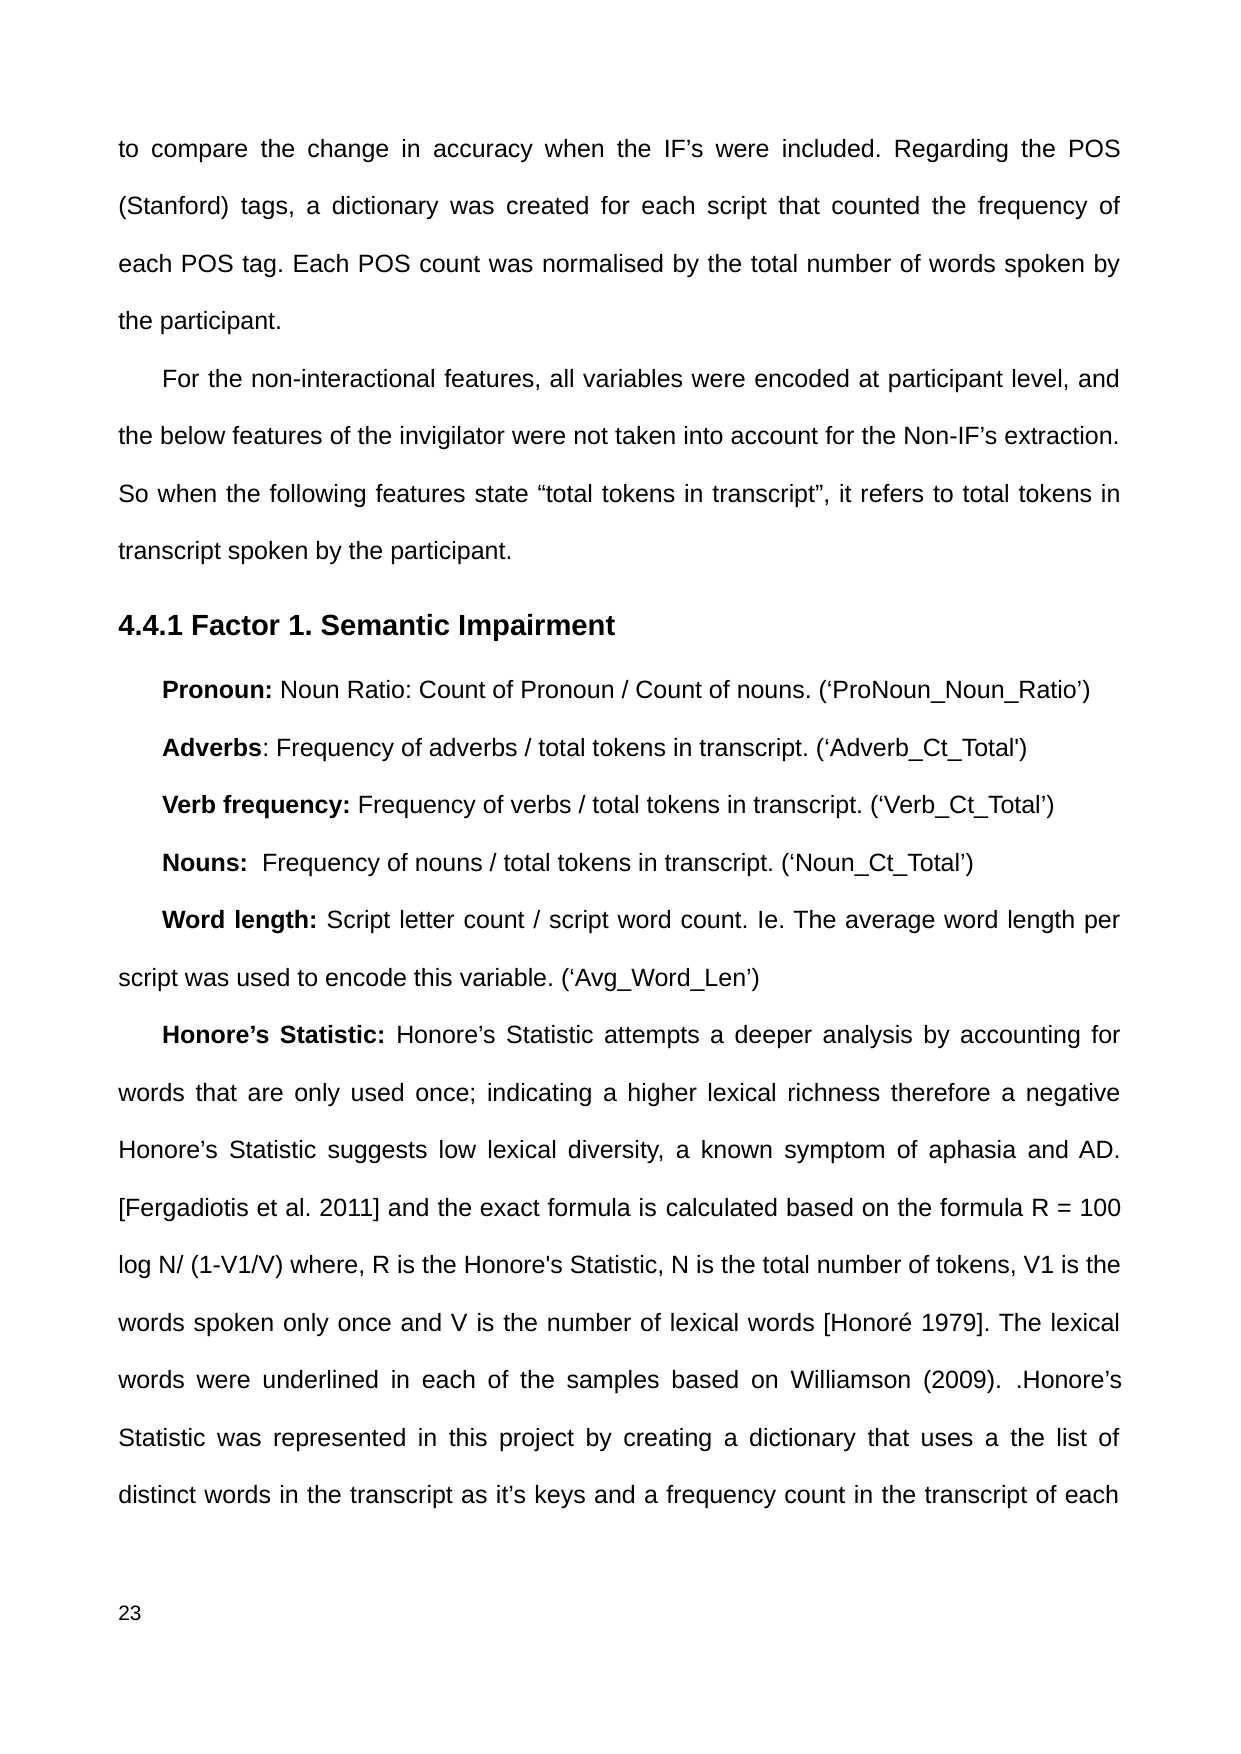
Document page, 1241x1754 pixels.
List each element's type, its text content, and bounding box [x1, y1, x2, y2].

text Adverbs: Frequency of adverbs / total tokens in transcript. (‘Adverb_Ct_Total') [118, 733, 1122, 761]
subtitle 4.4.1 Factor 1. Semantic Impairment [118, 608, 1122, 642]
text For the non-interactional features, all variables were encoded at participant level, and the below features of the invigilator were not taken into account for the Non-IF’s extraction. So when the following features state “total tokens in transcript”, it refers to total tokens in transcript spoken by the participant. [118, 363, 1122, 565]
text to compare the change in accuracy when the IF’s were included. Regarding the POS (Stanford) tags, a dictionary was created for each script that counted the frequency of each POS tag. Each POS count was normalised by the total number of words spoken by the participant. [118, 133, 1122, 335]
text Honore’s Statistic: Honore’s Statistic attempts a deeper analysis by accounting for words that are only used once; indicating a higher lexical richness therefore a negative Honore’s Statistic suggests low lexical diversity, a known symptom of aphasia and AD. [Fergadiotis et al. 2011] and the exact formula is calculated based on the formula R = 100 log N/ (1-V1/V) where, R is the Honore's Statistic, N is the total number of tokens, V1 is the words spoken only once and V is the number of lexical words [Honoré 1979]. The lexical words were underlined in each of the samples based on Williamson (2009). .Honore’s Statistic was represented in this project by creating a dictionary that uses a the list of distinct words in the transcript as it’s keys and a frequency count in the transcript of each [118, 1020, 1122, 1509]
text Word length: Script letter count / script word count. Ie. The average word length per script was used to encode this variable. (‘Avg_Word_Len’) [118, 905, 1122, 991]
text Nouns: Frequency of nouns / total tokens in transcript. (‘Noun_Ct_Total’) [118, 848, 1122, 876]
text Pronoun: Noun Ratio: Count of Pronoun / Count of nouns. (‘ProNoun_Noun_Ratio’) [118, 675, 1122, 704]
text Verb frequency: Frequency of verbs / total tokens in transcript. (‘Verb_Ct_Total’) [118, 790, 1122, 819]
